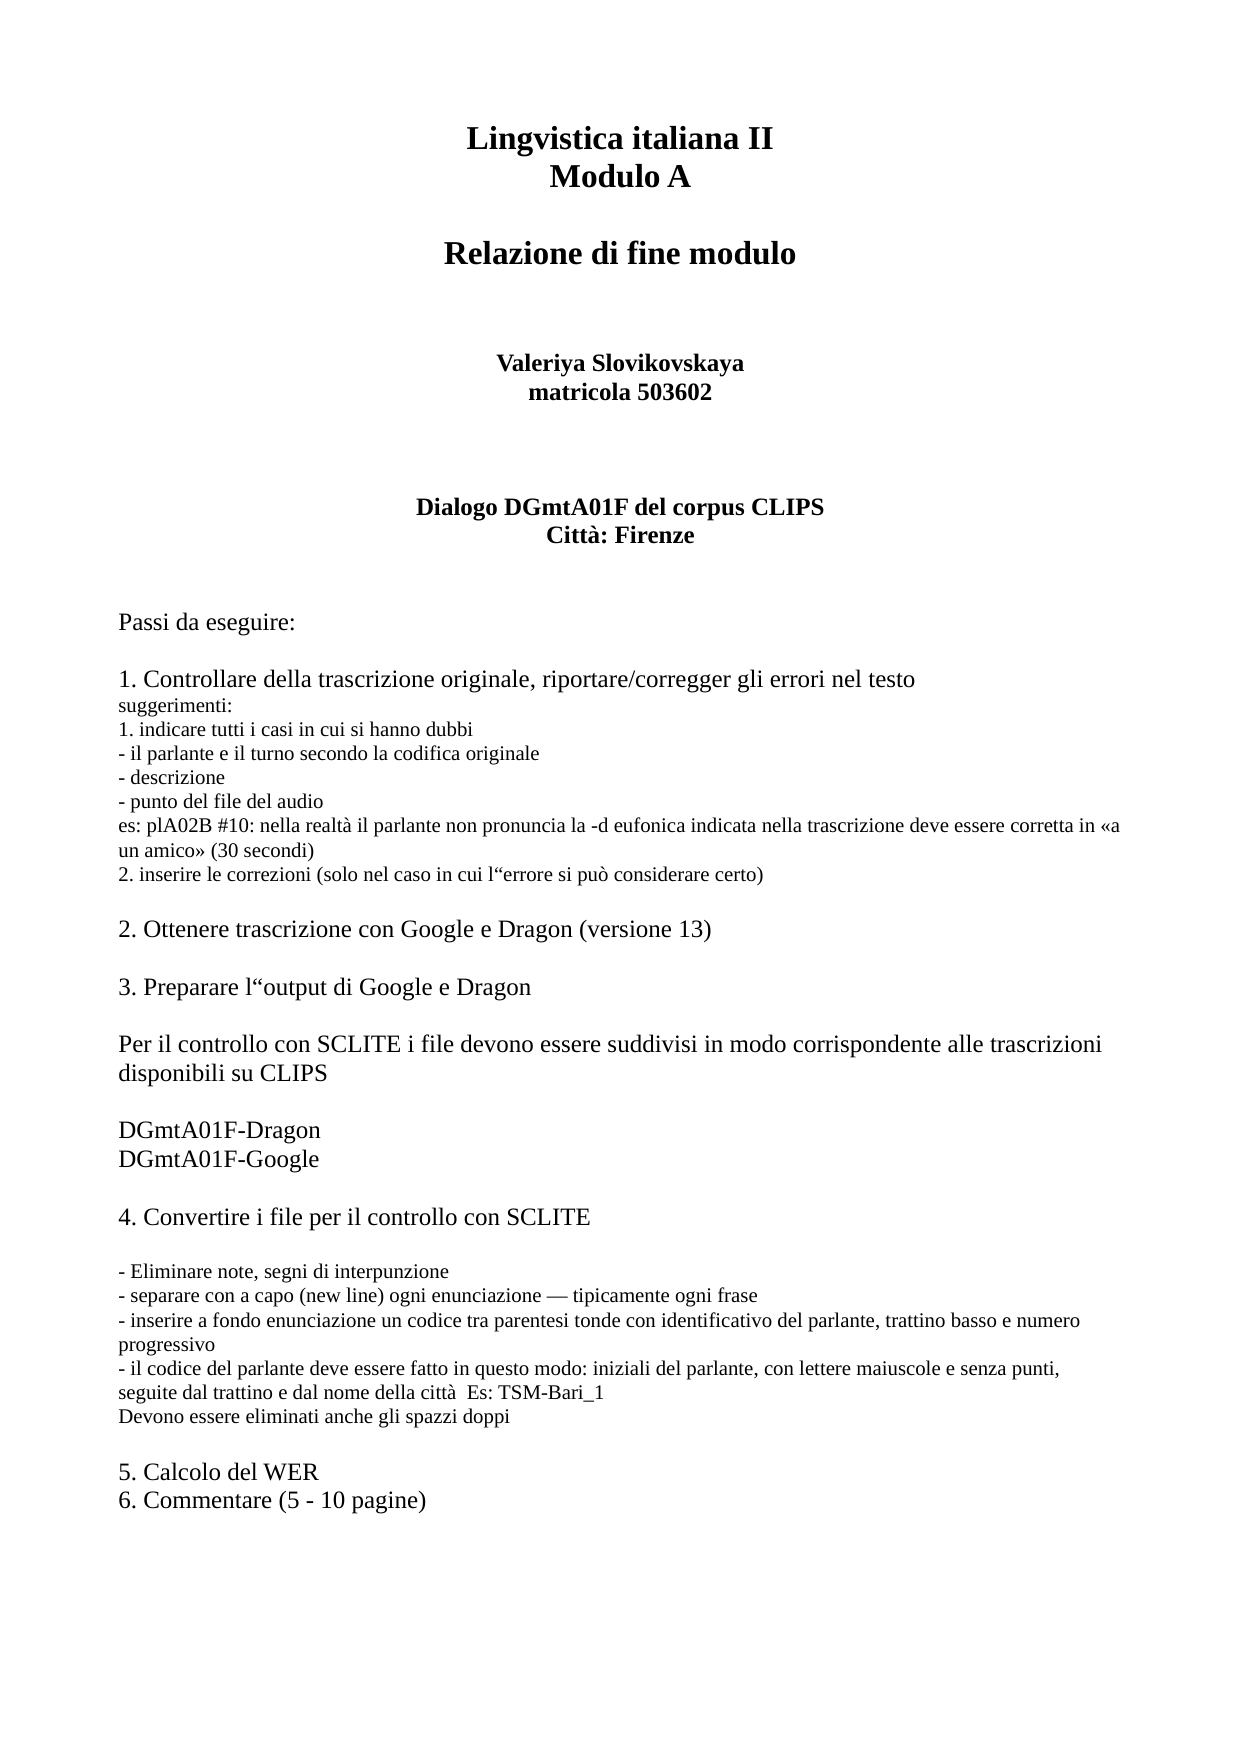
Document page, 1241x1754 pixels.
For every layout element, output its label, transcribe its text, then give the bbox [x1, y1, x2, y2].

text Per il controllo con SCLITE i file devono essere suddivisi in modo corrispondente alle trascrizioni disponibili su CLIPS [118, 1029, 1122, 1087]
text - descrizione [118, 765, 1122, 789]
text Relazione di fine modulo [118, 233, 1122, 271]
text 1. Controllare della trascrizione originale, riportare/corregger gli errori nel testo [118, 664, 1122, 693]
text Devono essere eliminati anche gli spazzi doppi [118, 1404, 1122, 1428]
text - Eliminare note, segni di interpunzione [118, 1259, 1122, 1283]
text - il parlante e il turno secondo la codifica originale [118, 741, 1122, 765]
text Dialogo DGmtA01F del corpus CLIPS [118, 492, 1122, 521]
text 2. inserire le correzioni (solo nel caso in cui l“errore si può considerare certo) [118, 862, 1122, 886]
text - inserire a fondo enunciazione un codice tra parentesi tonde con identificativo del parlante, trattino basso e numero progressivo [118, 1307, 1122, 1356]
text - il codice del parlante deve essere fatto in questo modo: iniziali del parlante, con lettere maiuscole e senza punti, seguite dal trattino e dal nome della città Es: TSM-Bari_1 [118, 1356, 1122, 1404]
text Valeriya Slovikovskaya [118, 348, 1122, 377]
text es: plA02B #10: nella realtà il parlante non pronuncia la -d eufonica indicata nella trascrizione deve essere corretta in «a un amico» (30 secondi) [118, 813, 1122, 862]
text 6. Commentare (5 - 10 pagine) [118, 1485, 1122, 1514]
text matricola 503602 [118, 377, 1122, 406]
text 3. Preparare l“output di Google e Dragon [118, 972, 1122, 1001]
text DGmtA01F-Google [118, 1144, 1122, 1173]
text Città: Firenze [118, 521, 1122, 549]
text 4. Convertire i file per il controllo con SCLITE [118, 1202, 1122, 1231]
text 5. Calcolo del WER [118, 1457, 1122, 1485]
text suggerimenti: [118, 693, 1122, 717]
text 1. indicare tutti i casi in cui si hanno dubbi [118, 717, 1122, 741]
text Lingvistica italiana II [118, 118, 1122, 156]
text Passi da eseguire: [118, 607, 1122, 636]
text 2. Ottenere trascrizione con Google e Dragon (versione 13) [118, 914, 1122, 943]
text DGmtA01F-Dragon [118, 1116, 1122, 1144]
text Modulo A [118, 156, 1122, 195]
text - punto del file del audio [118, 789, 1122, 813]
text - separare con a capo (new line) ogni enunciazione — tipicamente ogni frase [118, 1283, 1122, 1307]
